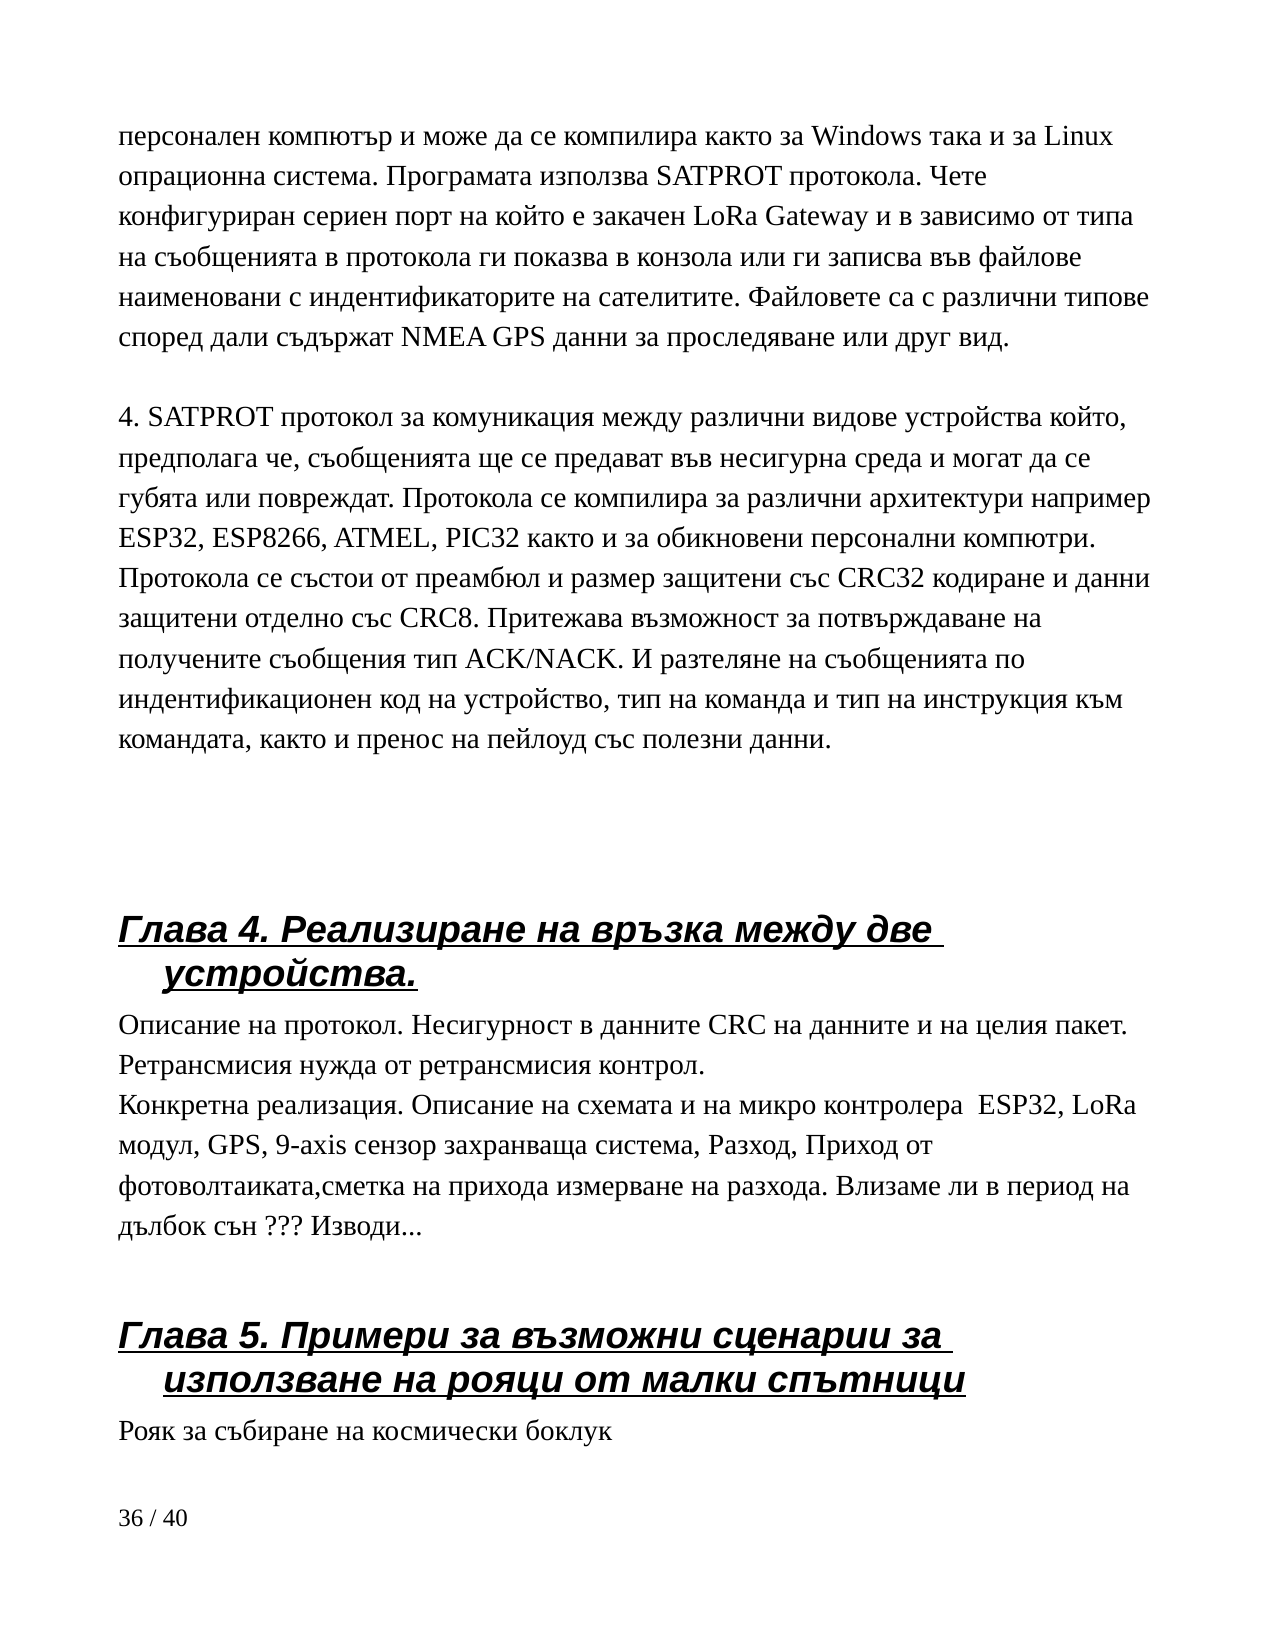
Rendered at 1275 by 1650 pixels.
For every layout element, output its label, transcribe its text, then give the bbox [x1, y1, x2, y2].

text Рояк за събиране на космически боклук [118, 1413, 1157, 1447]
text предполага че, съобщенията ще се предават във несигурна среда и могат да се губята или повреждат. Протокола се компилира за различни архитектури например ESP32, ESP8266, ATMEL, PIC32 както и за обикновени персонални компютри. Протокола се състои от преамбюл и размер защитени със CRC32 кодиране и данни защитени отделно със CRC8. Притежава възможност за потвърждаване на получените съобщения тип ACK/NACK. И разтеляне на съобщенията по индентификационен код на устройство, тип на команда и тип на инструкция към командата, както и пренос на пейлоуд със полезни данни. [118, 440, 1157, 755]
subtitle Глава 4. Реализиране на връзка между две устройства. [118, 907, 1157, 994]
text 4. SATPROT протокол за комуникация между различни видове устройства който, [118, 399, 1157, 433]
subtitle Глава 5. Примери за възможни сценарии за използване на рояци от малки спътници [118, 1313, 1157, 1401]
text Описание на протокол. Несигурност в данните CRC на данните и на целия пакет. Ретрансмисия нужда от ретрансмисия контрол. [118, 1007, 1157, 1081]
text Конкретна реализация. Описание на схемата и на микро контролера ESP32, LoRa модул, GPS, 9-axis сензор захранваща система, Разход, Приход от фотоволтаиката,сметка на прихода измерване на разхода. Влизаме ли в период на дълбок сън ??? Изводи... [118, 1087, 1157, 1241]
text опрационна система. Програмата използва SATPROT протокола. Чете конфигуриран сериен порт на който е закачен LoRa Gateway и в зависимо от типа на съобщенията в протокола ги показва в конзола или ги записва във файлове наименовани с индентификаторите на сателитите. Файловете са с различни типове според дали съдържат NMEA GPS данни за проследяване или друг вид. [118, 158, 1157, 353]
text персонален компютър и може да се компилира както за Windows така и за Linux [118, 118, 1157, 152]
